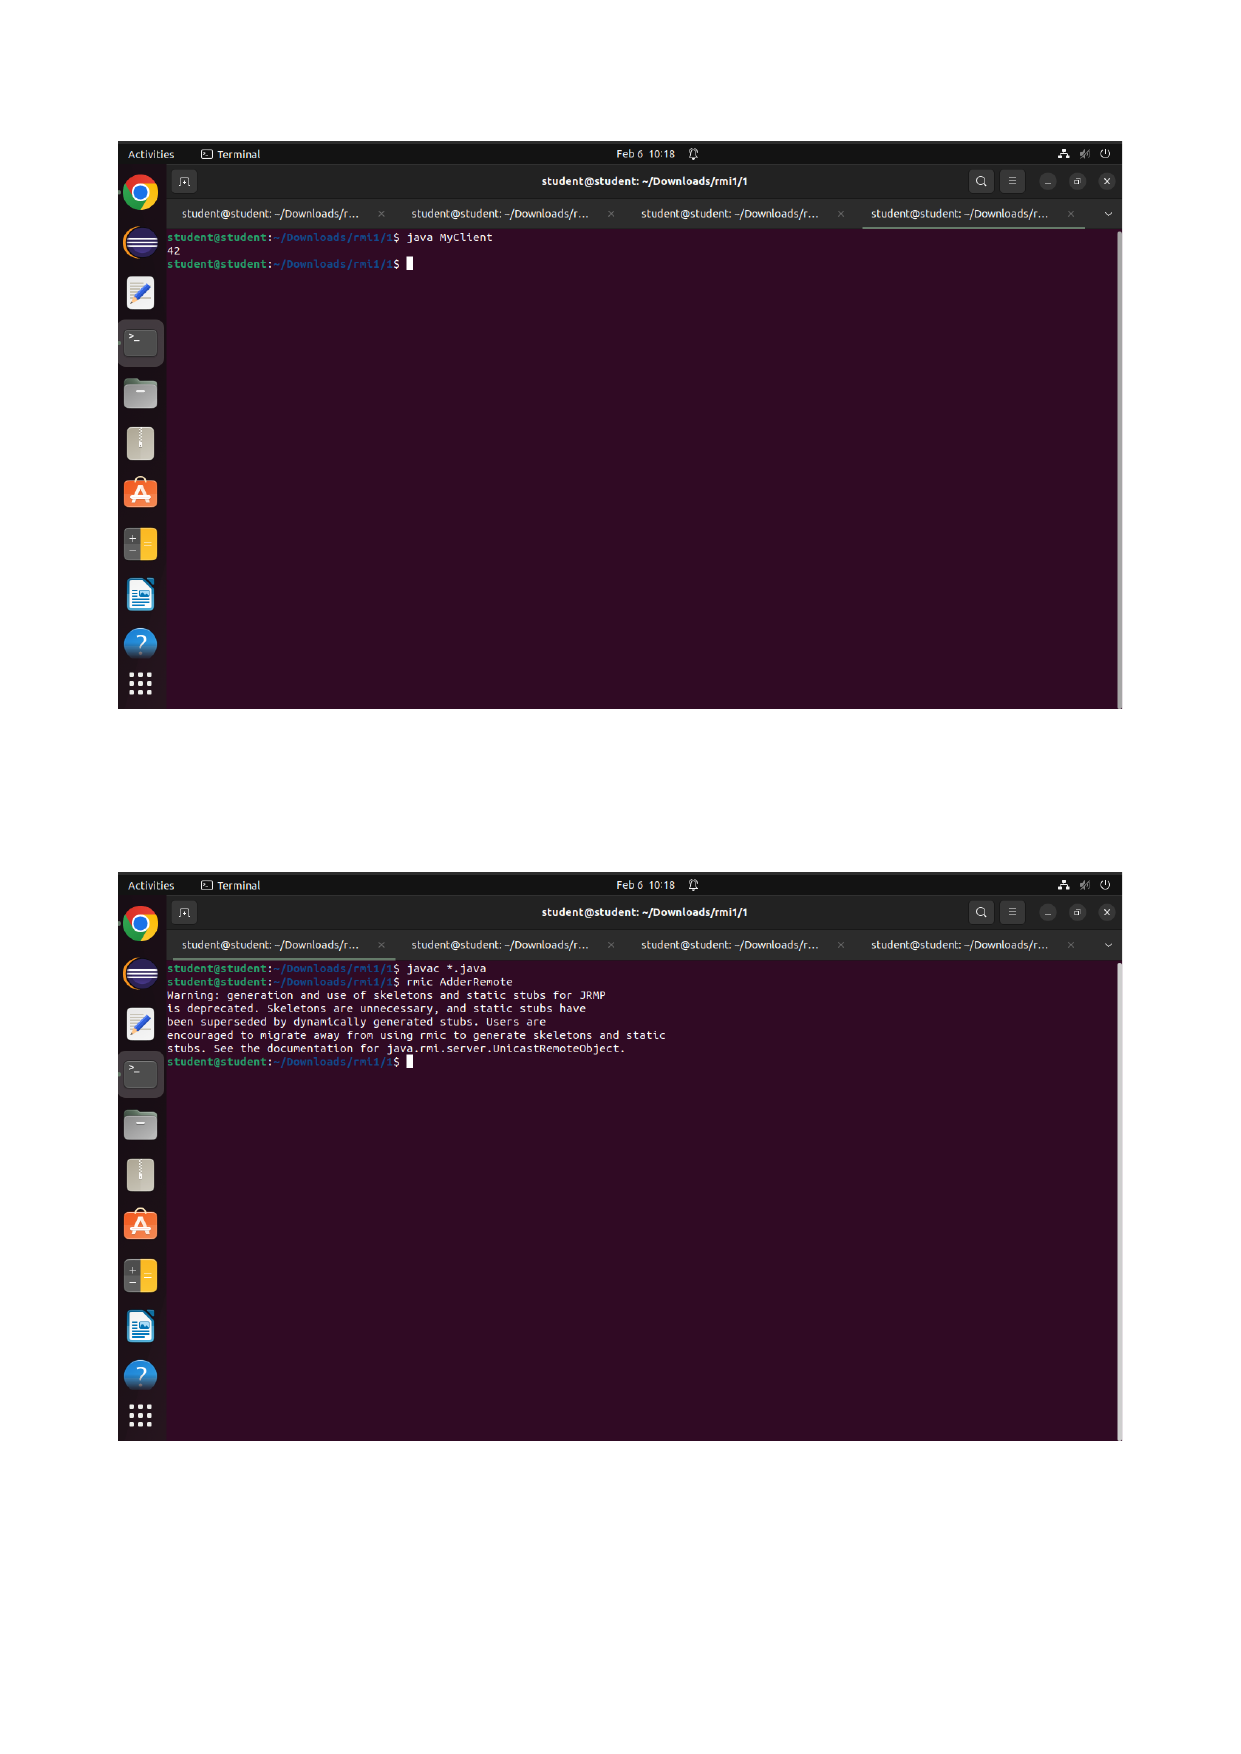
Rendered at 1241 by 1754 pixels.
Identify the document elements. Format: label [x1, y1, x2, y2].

picture [118, 872, 1123, 1441]
picture [118, 141, 1123, 709]
